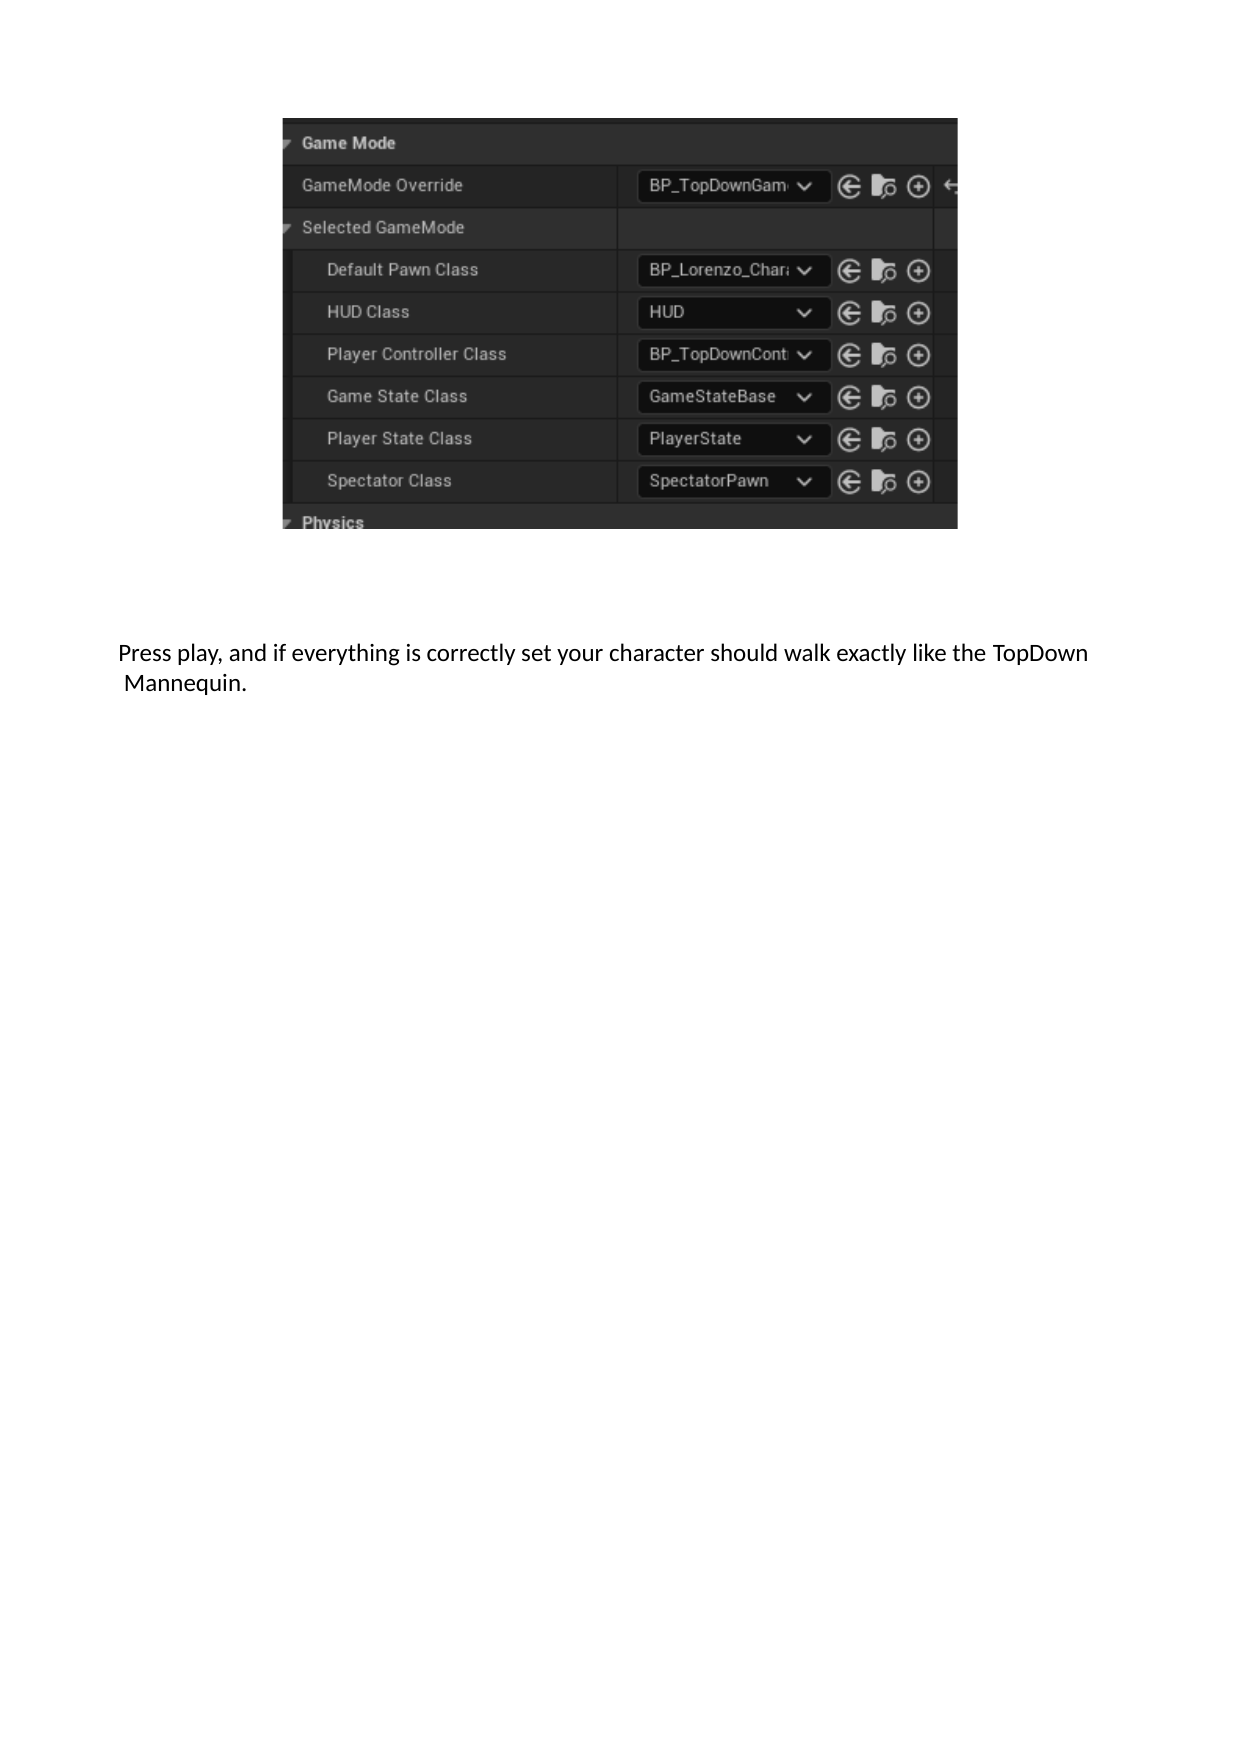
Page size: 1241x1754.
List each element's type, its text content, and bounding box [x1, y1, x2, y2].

text Mannequin. [118, 667, 1122, 698]
picture [282, 118, 958, 529]
text Press play, and if everything is correctly set your character should walk exactly like the TopDown [118, 637, 1122, 667]
